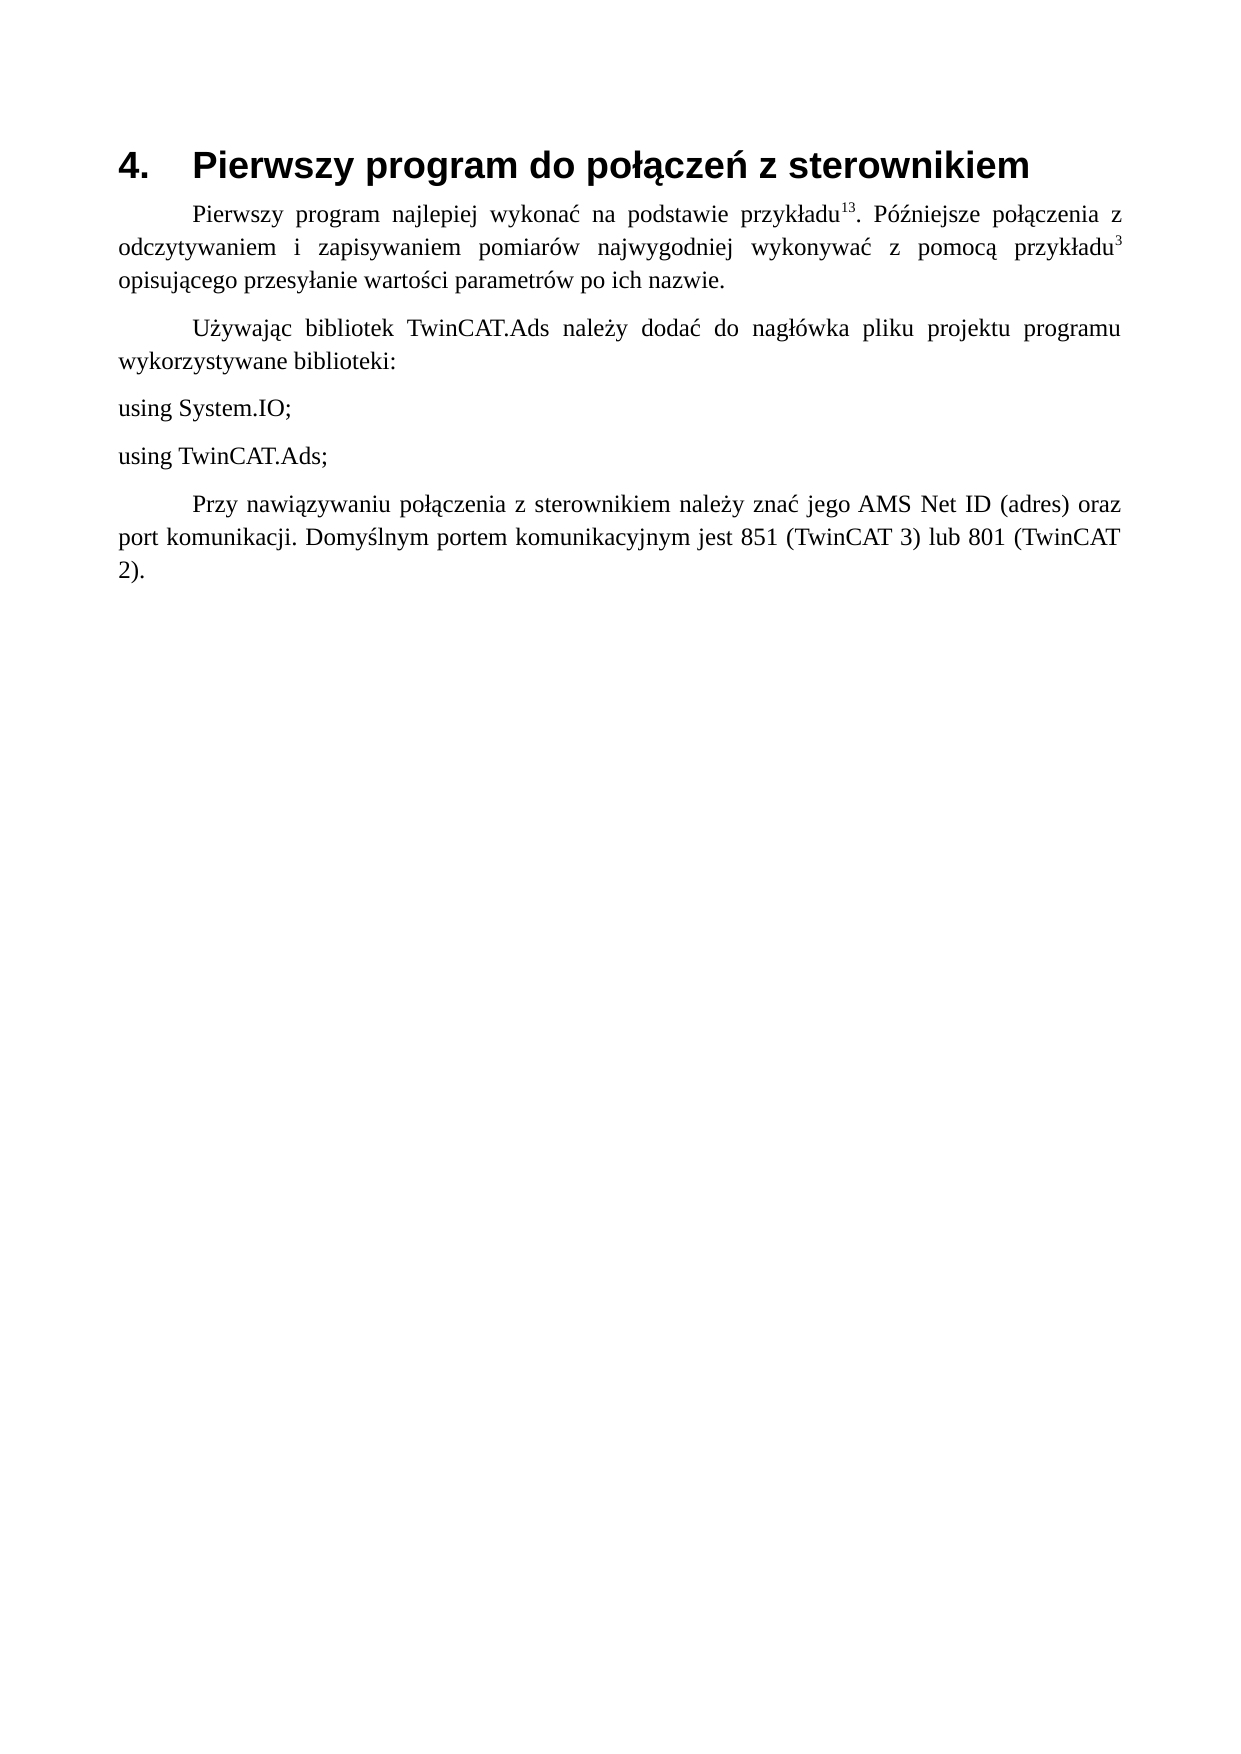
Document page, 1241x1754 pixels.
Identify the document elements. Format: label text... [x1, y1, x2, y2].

text using TwinCAT.Ads; [118, 441, 1122, 470]
text using System.IO; [118, 393, 1122, 422]
text Przy nawiązywaniu połączenia z sterownikiem należy znać jego AMS Net ID (adres) oraz port komunikacji. Domyślnym portem komunikacyjnym jest 851 (TwinCAT 3) lub 801 (TwinCAT 2). [118, 489, 1122, 583]
text Używając bibliotek TwinCAT.Ads należy dodać do nagłówka pliku projektu programu wykorzystywane biblioteki: [118, 313, 1122, 375]
subtitle Pierwszy program do połączeń z sterownikiem [118, 143, 1122, 187]
text Pierwszy program najlepiej wykonać na podstawie przykładu13. Późniejsze połączenia z odczytywaniem i zapisywaniem pomiarów najwygodniej wykonywać z pomocą przykładu opisującego przesyłanie wartości parametrów po ich nazwie. [118, 199, 1122, 294]
